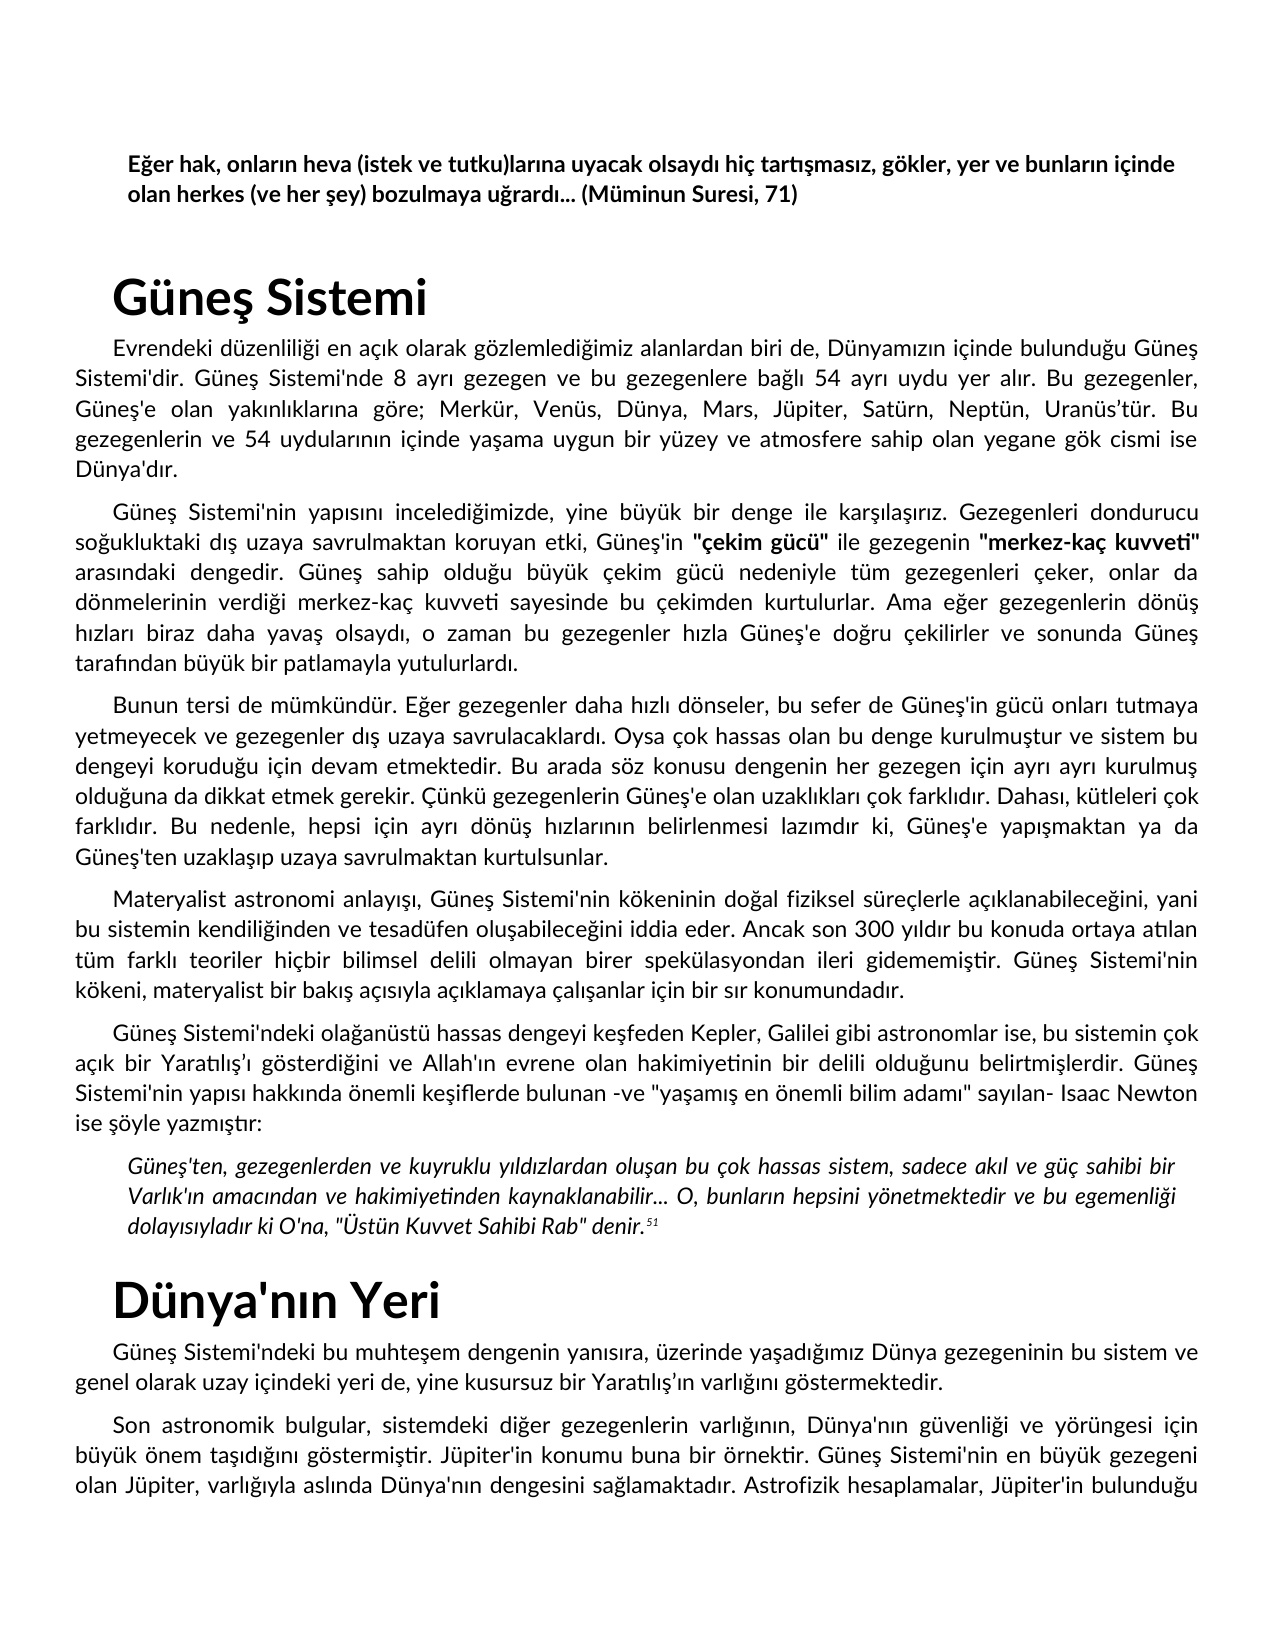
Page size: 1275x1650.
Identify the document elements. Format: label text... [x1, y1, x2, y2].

subtitle Güneş Sistemi [112, 266, 1200, 326]
text Son astronomik bulgular, sistemdeki diğer gezegenlerin varlığının, Dünya'nın güvenliği ve yörüngesi için büyük önem taşıdığını göstermiştir. Jüpiter'in konumu buna bir örnektir. Güneş Sistemi'nin en büyük gezegeni olan Jüpiter, varlığıyla aslında Dünya'nın dengesini sağlamaktadır. Astrofizik hesaplamalar, Jüpiter'in bulunduğu [75, 1411, 1200, 1499]
text Güneş'ten, gezegenlerden ve kuyruklu yıldızlardan oluşan bu çok hassas sistem, sadece akıl ve güç sahibi bir Varlık'ın amacından ve hakimiyetinden kaynaklanabilir... O, bunların hepsini yönetmektedir ve bu egemenliği dolayısıyladır ki O'na, "Üstün Kuvvet Sahibi Rab" denir.51 [127, 1152, 1177, 1239]
text Güneş Sistemi'nin yapısını incelediğimizde, yine büyük bir denge ile karşılaşırız. Gezegenleri dondurucu soğukluktaki dış uzaya savrulmaktan koruyan etki, Güneş'in "çekim gücü" ile gezegenin "merkez-kaç kuvveti" arasındaki dengedir. Güneş sahip olduğu büyük çekim gücü nedeniyle tüm gezegenleri çeker, onlar da dönmelerinin verdiği merkez-kaç kuvveti sayesinde bu çekimden kurtulurlar. Ama eğer gezegenlerin dönüş hızları biraz daha yavaş olsaydı, o zaman bu gezegenler hızla Güneş'e doğru çekilirler ve sonunda Güneş tarafından büyük bir patlamayla yutulurlardı. [75, 497, 1200, 676]
text Güneş Sistemi'ndeki bu muhteşem dengenin yanısıra, üzerinde yaşadığımız Dünya gezegeninin bu sistem ve genel olarak uzay içindeki yeri de, yine kusursuz bir Yaratılış’ın varlığını göstermektedir. [75, 1338, 1200, 1396]
text Güneş Sistemi'ndeki olağanüstü hassas dengeyi keşfeden Kepler, Galilei gibi astronomlar ise, bu sistemin çok açık bir Yaratılış’ı gösterdiğini ve Allah'ın evrene olan hakimiyetinin bir delili olduğunu belirtmişlerdir. Güneş Sistemi'nin yapısı hakkında önemli keşiflerde bulunan -ve "yaşamış en önemli bilim adamı" sayılan- Isaac Newton ise şöyle yazmıştır: [75, 1018, 1200, 1136]
text Materyalist astronomi anlayışı, Güneş Sistemi'nin kökeninin doğal fiziksel süreçlerle açıklanabileceğini, yani bu sistemin kendiliğinden ve tesadüfen oluşabileceğini iddia eder. Ancak son 300 yıldır bu konuda ortaya atılan tüm farklı teoriler hiçbir bilimsel delili olmayan birer spekülasyondan ileri gidememiştir. Güneş Sistemi'nin kökeni, materyalist bir bakış açısıyla açıklamaya çalışanlar için bir sır konumundadır. [75, 885, 1200, 1003]
text Eğer hak, onların heva (istek ve tutku)larına uyacak olsaydı hiç tartışmasız, gökler, yer ve bunların içinde olan herkes (ve her şey) bozulmaya uğrardı... (Müminun Suresi, 71) [127, 150, 1177, 208]
text Evrendeki düzenliliği en açık olarak gözlemlediğimiz alanlardan biri de, Dünyamızın içinde bulunduğu Güneş Sistemi'dir. Güneş Sistemi'nde 8 ayrı gezegen ve bu gezegenlere bağlı 54 ayrı uydu yer alır. Bu gezegenler, Güneş'e olan yakınlıklarına göre; Merkür, Venüs, Dünya, Mars, Jüpiter, Satürn, Neptün, Uranüs’tür. Bu gezegenlerin ve 54 uydularının içinde yaşama uygun bir yüzey ve atmosfere sahip olan yegane gök cismi ise Dünya'dır. [75, 334, 1200, 482]
subtitle Dünya'nın Yeri [112, 1269, 1200, 1329]
text Bunun tersi de mümkündür. Eğer gezegenler daha hızlı dönseler, bu sefer de Güneş'in gücü onları tutmaya yetmeyecek ve gezegenler dış uzaya savrulacaklardı. Oysa çok hassas olan bu denge kurulmuştur ve sistem bu dengeyi koruduğu için devam etmektedir. Bu arada söz konusu dengenin her gezegen için ayrı ayrı kurulmuş olduğuna da dikkat etmek gerekir. Çünkü gezegenlerin Güneş'e olan uzaklıkları çok farklıdır. Dahası, kütleleri çok farklıdır. Bu nedenle, hepsi için ayrı dönüş hızlarının belirlenmesi lazımdır ki, Güneş'e yapışmaktan ya da Güneş'ten uzaklaşıp uzaya savrulmaktan kurtulsunlar. [75, 691, 1200, 870]
